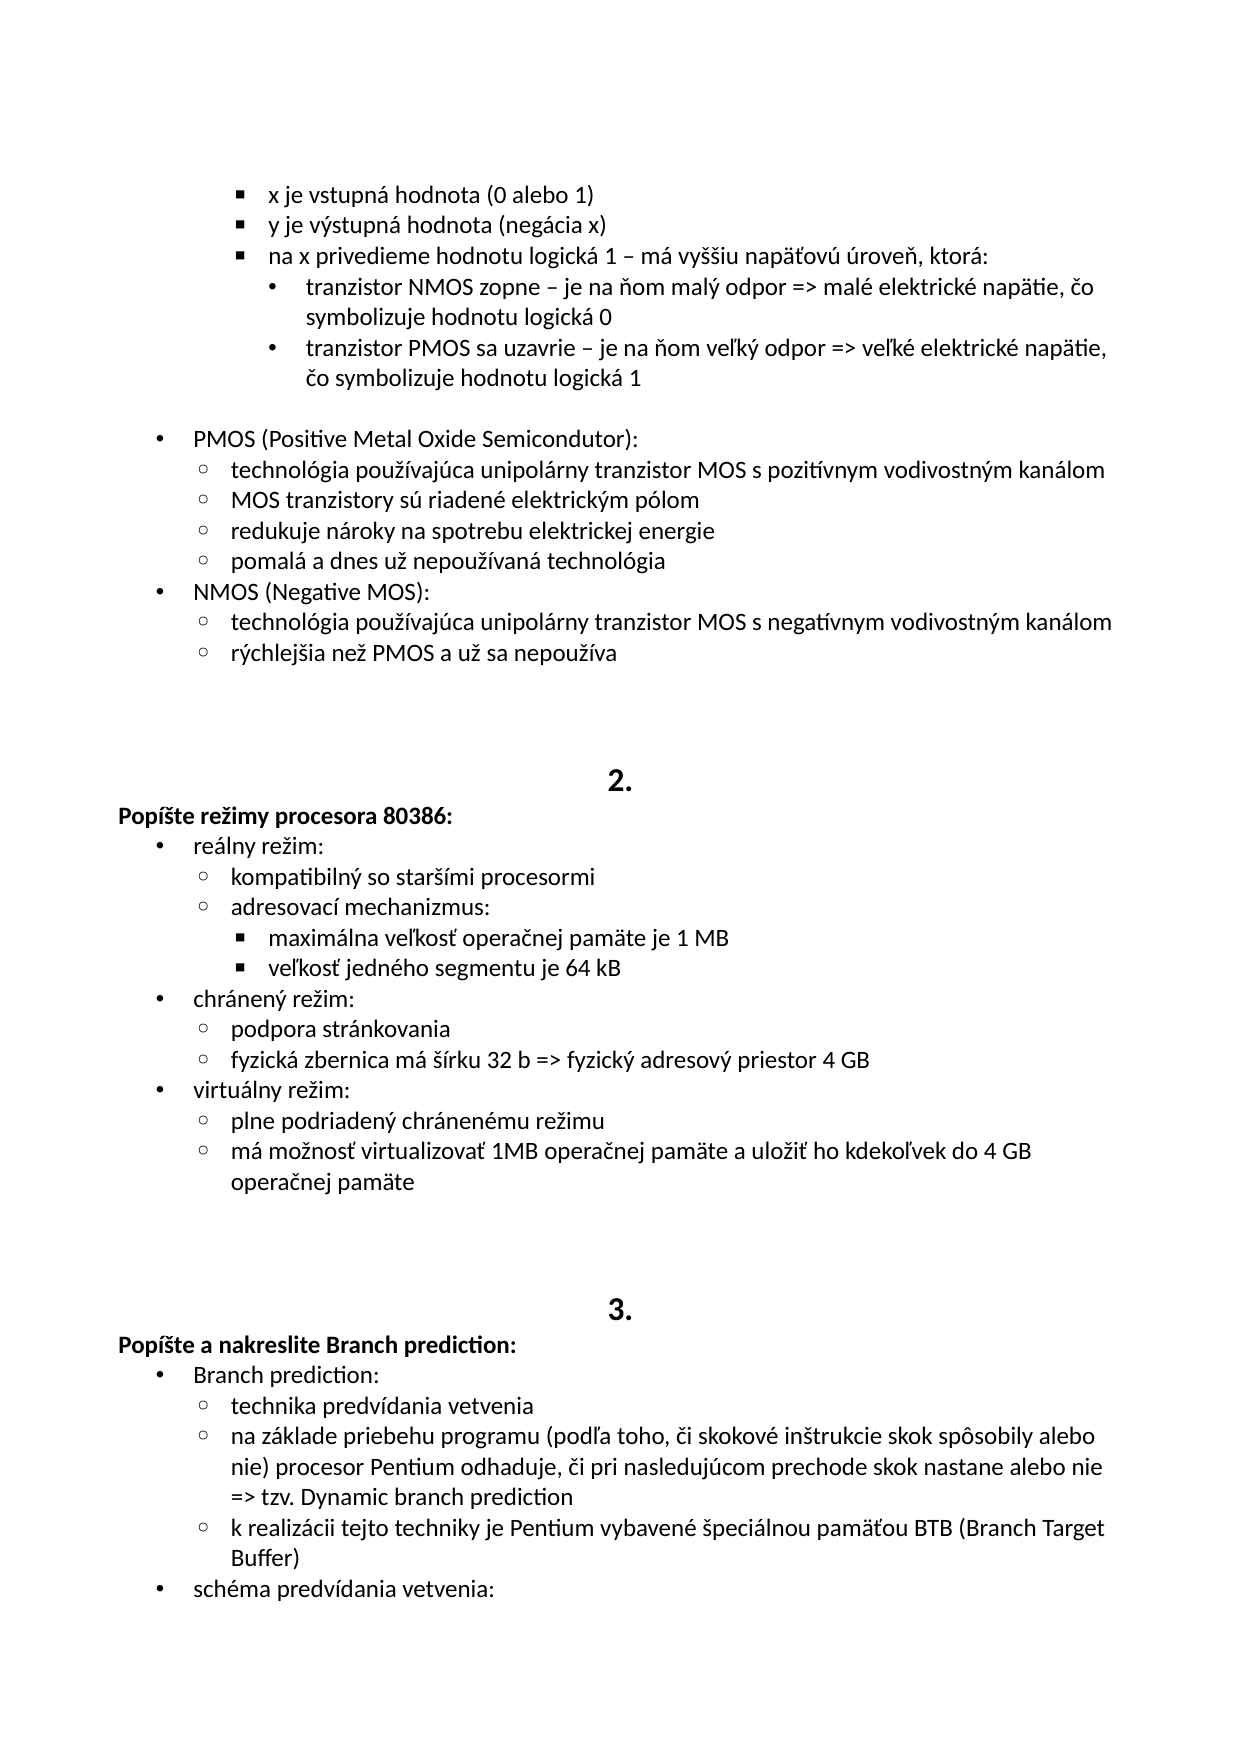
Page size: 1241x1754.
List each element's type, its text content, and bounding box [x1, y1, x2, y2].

list tranzistor NMOS zopne – je na ňom malý odpor => malé elektrické napätie, čo symbolizuje hodnotu logická 0 [268, 271, 1122, 332]
list fyzická zbernica má šírku 32 b => fyzický adresový priestor 4 GB [193, 1044, 1122, 1074]
list pomalá a dnes už nepoužívaná technológia [193, 545, 1122, 576]
list na x privedieme hodnotu logická 1 – má vyššiu napäťovú úroveň, ktorá: [231, 240, 1122, 271]
list x je vstupná hodnota (0 alebo 1) [231, 179, 1122, 210]
list maximálna veľkosť operačnej pamäte je 1 MB [231, 922, 1122, 952]
list kompatibilný so staršími procesormi [193, 861, 1122, 891]
list chránený režim: [156, 983, 1122, 1013]
list NMOS (Negative MOS): [156, 576, 1122, 606]
list má možnosť virtualizovať 1MB operačnej pamäte a uložiť ho kdekoľvek do 4 GB operačnej pamäte [193, 1136, 1122, 1197]
list MOS tranzistory sú riadené elektrickým pólom [193, 484, 1122, 515]
list adresovací mechanizmus: [193, 891, 1122, 922]
text 2. [118, 759, 1122, 800]
list plne podriadený chránenému režimu [193, 1105, 1122, 1136]
list k realizácii tejto techniky je Pentium vybavené špeciálnou pamäťou BTB (Branch Target Buffer) [193, 1512, 1122, 1573]
list Branch prediction: [156, 1359, 1122, 1390]
text 3. [118, 1288, 1122, 1329]
list rýchlejšia než PMOS a už sa nepoužíva [193, 637, 1122, 667]
list virtuálny režim: [156, 1074, 1122, 1105]
list veľkosť jedného segmentu je 64 kB [231, 952, 1122, 983]
list reálny režim: [156, 830, 1122, 861]
list technológia používajúca unipolárny tranzistor MOS s negatívnym vodivostným kanálom [193, 606, 1122, 637]
list technika predvídania vetvenia [193, 1390, 1122, 1420]
list technológia používajúca unipolárny tranzistor MOS s pozitívnym vodivostným kanálom [193, 454, 1122, 484]
list na základe priebehu programu (podľa toho, či skokové inštrukcie skok spôsobily alebo nie) procesor Pentium odhaduje, či pri nasledujúcom prechode skok nastane alebo nie => tzv. Dynamic branch prediction [193, 1420, 1122, 1512]
text Popíšte a nakreslite Branch prediction: [118, 1329, 1122, 1359]
list tranzistor PMOS sa uzavrie – je na ňom veľký odpor => veľké elektrické napätie, čo symbolizuje hodnotu logická 1 [268, 332, 1122, 393]
list y je výstupná hodnota (negácia x) [231, 210, 1122, 240]
list PMOS (Positive Metal Oxide Semicondutor): [156, 423, 1122, 454]
list redukuje nároky na spotrebu elektrickej energie [193, 515, 1122, 545]
list podpora stránkovania [193, 1013, 1122, 1044]
text Popíšte režimy procesora 80386: [118, 800, 1122, 830]
list schéma predvídania vetvenia: [156, 1573, 1122, 1603]
